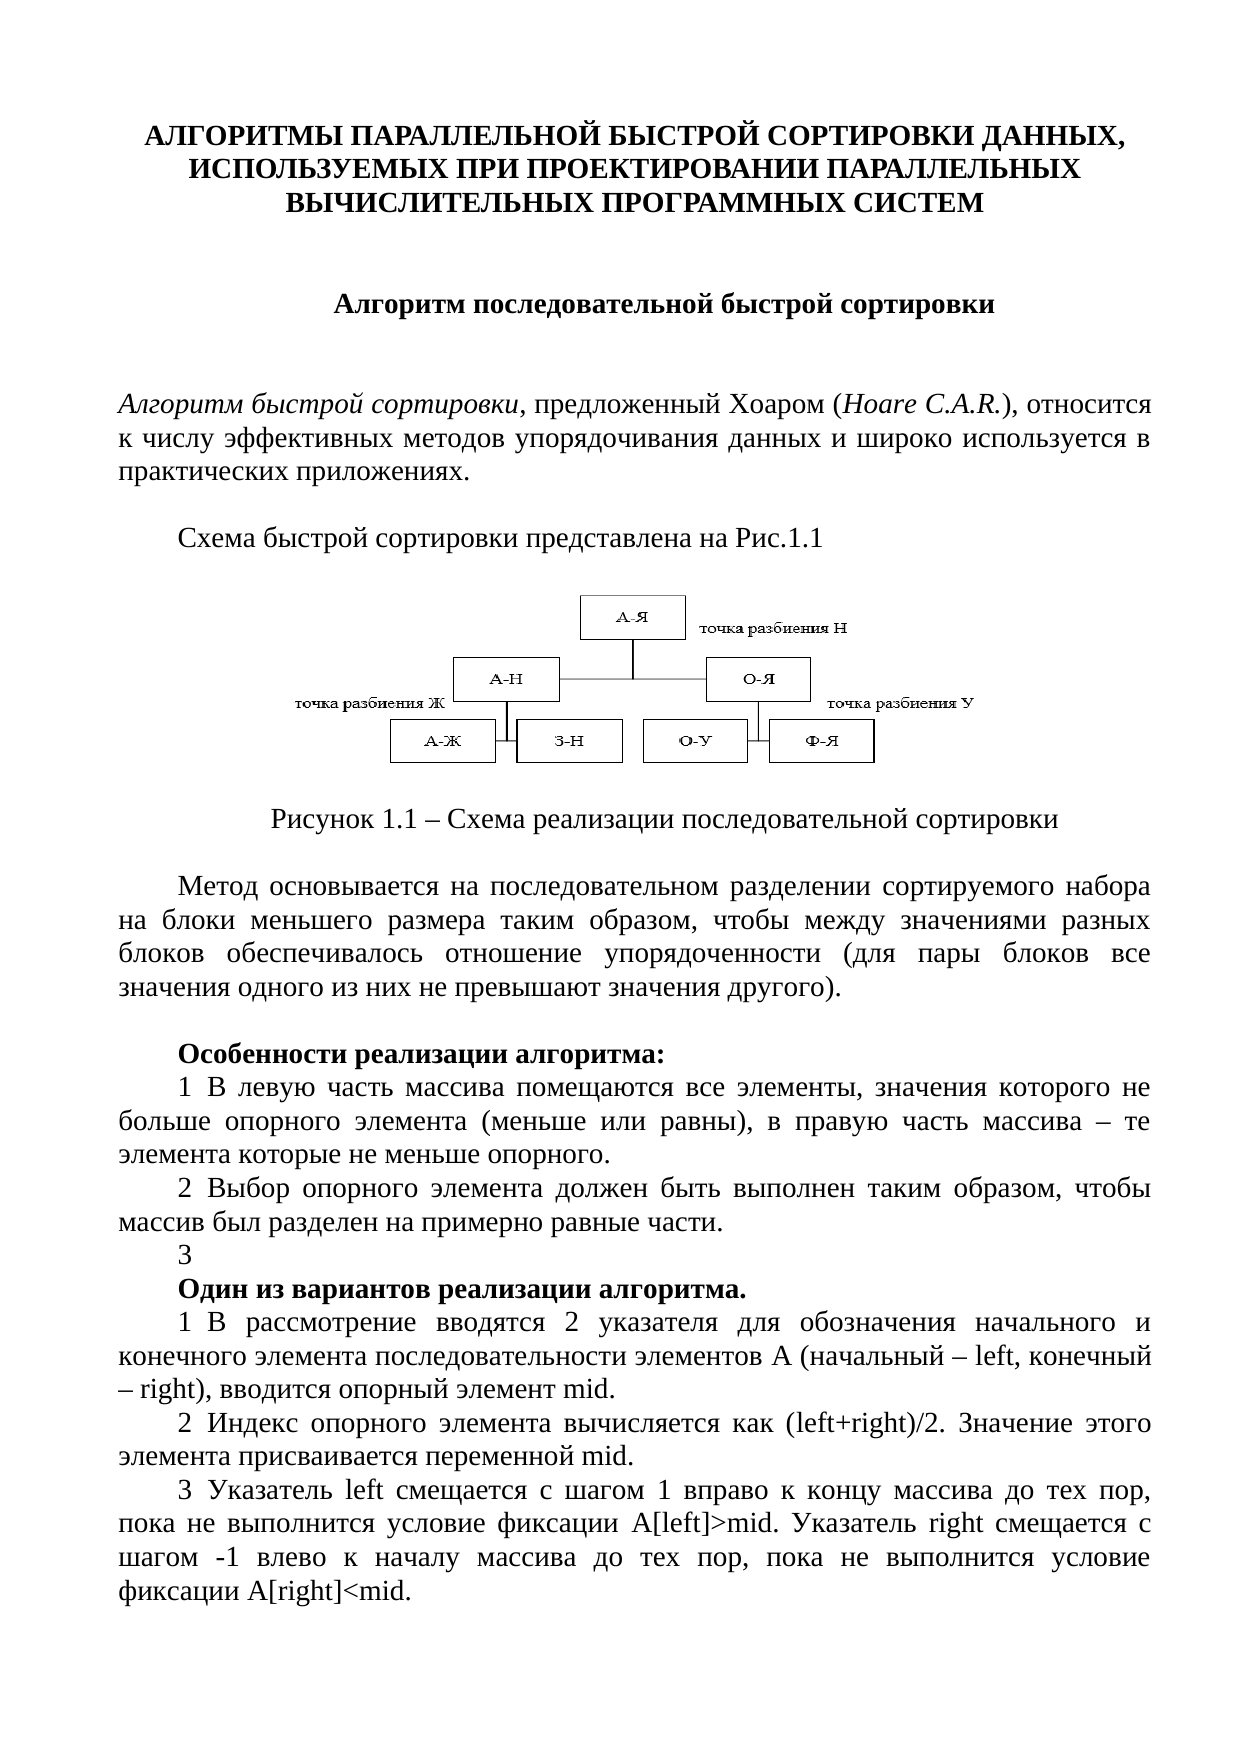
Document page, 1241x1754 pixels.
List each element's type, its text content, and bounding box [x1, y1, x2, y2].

subtitle алгоритмЫ параллельной быстрой сортировки данных, используемых при проектировании параллельных вычислительных программных систем [118, 118, 1152, 219]
text Один из вариантов реализации алгоритма. [118, 1271, 1152, 1304]
text Алгоритм последовательной быстрой сортировки [118, 286, 1152, 319]
list В рассмотрение вводятся 2 указателя для обозначения начального и конечного элемента последовательности элементов A (начальный – left, конечный – right), вводится опорный элемент mid. [118, 1304, 1152, 1405]
picture [284, 587, 986, 768]
list Индекс опорного элемента вычисляется как (left+right)/2. Значение этого элемента присваивается переменной mid. [118, 1405, 1152, 1472]
text Особенности реализации алгоритма: [118, 1036, 1152, 1069]
list Указатель left смещается с шагом 1 вправо к концу массива до тех пор, пока не выполнится условие фиксации A[left]>mid. Указатель right смещается с шагом -1 влево к началу массива до тех пор, пока не выполнится условие фиксации A[right]<mid. [118, 1472, 1152, 1606]
text Метод основывается на последовательном разделении сортируемого набора на блоки меньшего размера таким образом, чтобы между значениями разных блоков обеспечивалось отношение упорядоченности (для пары блоков все значения одного из них не превышают значения другого). [118, 868, 1152, 1002]
text Схема быстрой сортировки представлена на Рис.1.1 [118, 521, 1152, 554]
text Рисунок 1.1 – Схема реализации последовательной сортировки [118, 801, 1152, 835]
list В левую часть массива помещаются все элементы, значения которого не больше опорного элемента (меньше или равны), в правую часть массива – те элемента которые не меньше опорного. [118, 1069, 1152, 1170]
list Выбор опорного элемента должен быть выполнен таким образом, чтобы массив был разделен на примерно равные части. [118, 1170, 1152, 1237]
text Алгоритм быстрой сортировки, предложенный Хоаром (Hoare C.A.R.), относится к числу эффективных методов упорядочивания данных и широко используется в практических приложениях. [118, 386, 1152, 487]
